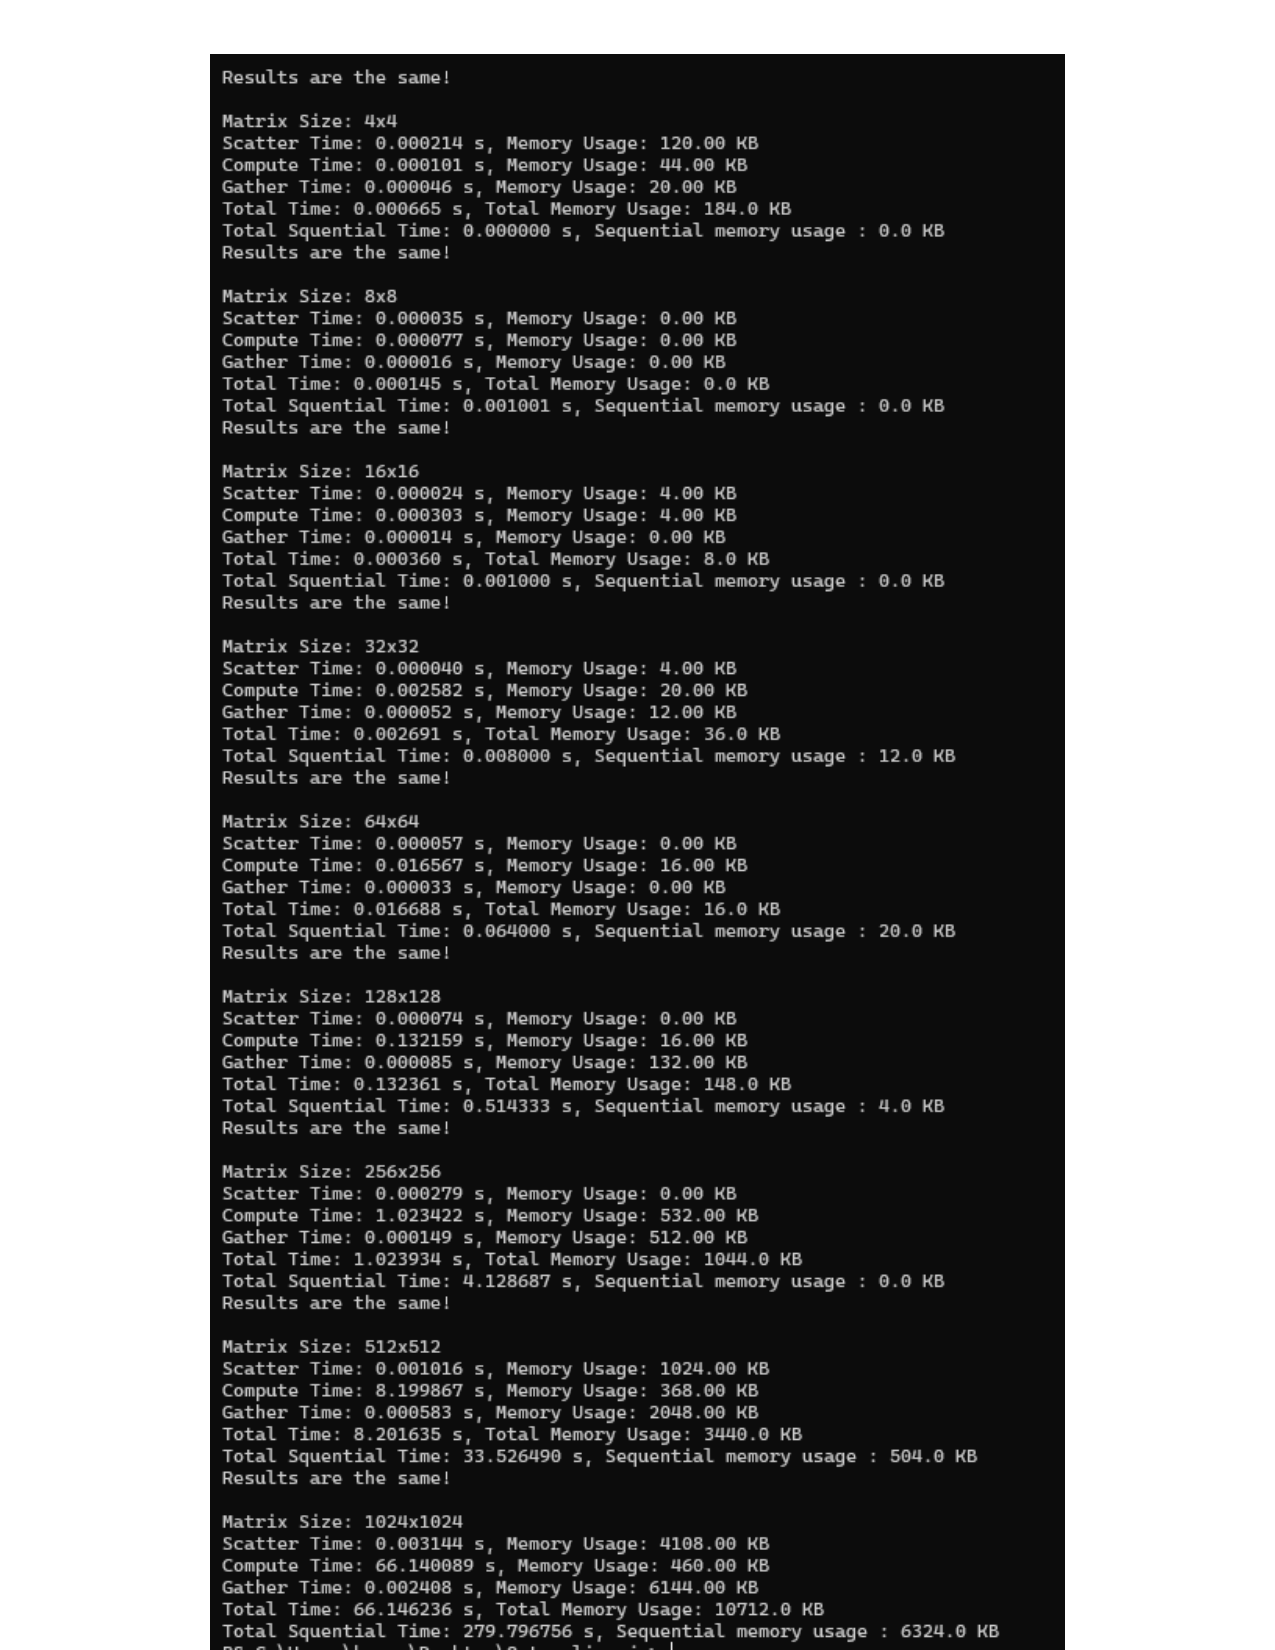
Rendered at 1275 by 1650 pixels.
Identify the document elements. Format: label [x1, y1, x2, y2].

picture [210, 54, 1065, 1650]
